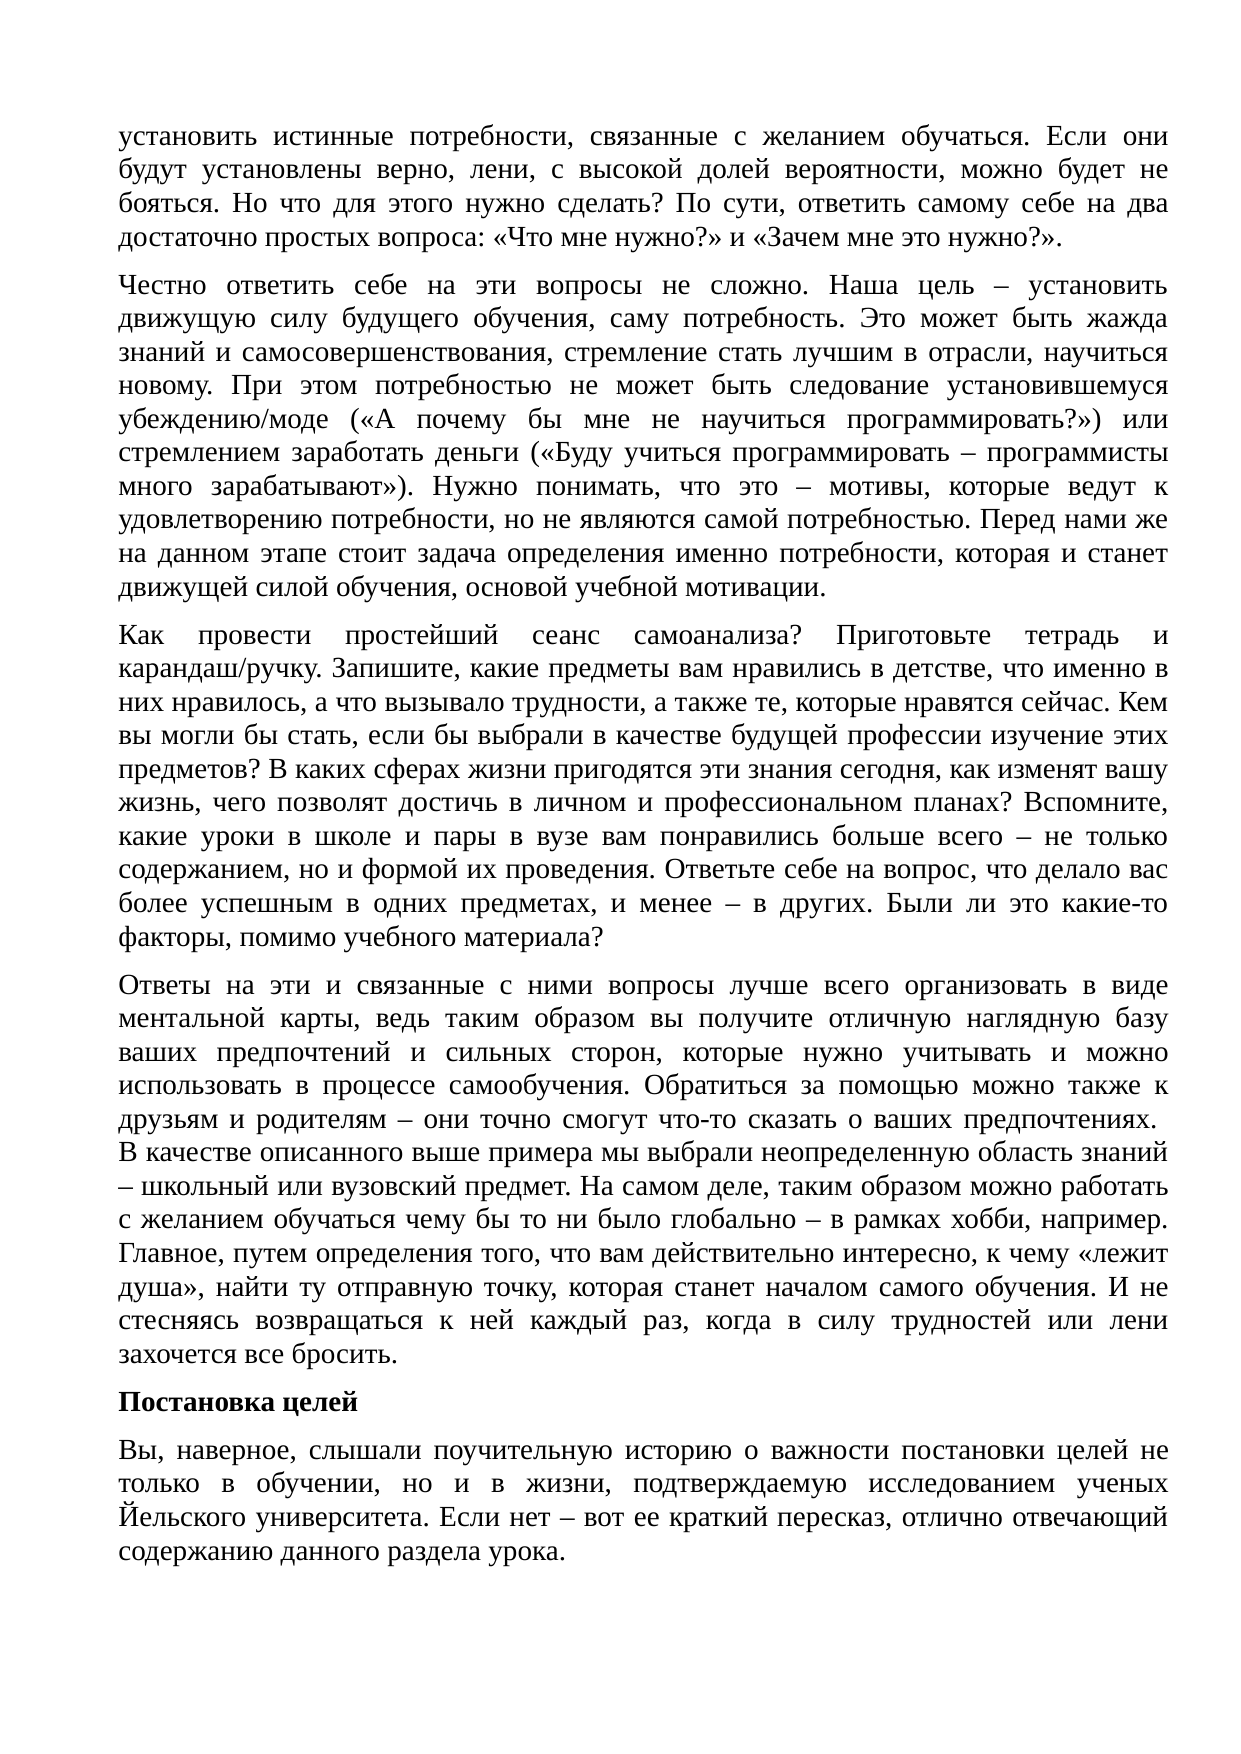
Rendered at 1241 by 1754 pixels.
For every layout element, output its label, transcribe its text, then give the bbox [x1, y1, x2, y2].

text установить истинные потребности, связанные с желанием обучаться. Если они будут установлены верно, лени, с высокой долей вероятности, можно будет не бояться. Но что для этого нужно сделать? По сути, ответить самому себе на два достаточно простых вопроса: «Что мне нужно?» и «Зачем мне это нужно?». [118, 118, 1170, 252]
text Как провести простейший сеанс самоанализа? Приготовьте тетрадь и карандаш/ручку. Запишите, какие предметы вам нравились в детстве, что именно в них нравилось, а что вызывало трудности, а также те, которые нравятся сейчас. Кем вы могли бы стать, если бы выбрали в качестве будущей профессии изучение этих предметов? В каких сферах жизни пригодятся эти знания сегодня, как изменят вашу жизнь, чего позволят достичь в личном и профессиональном планах? Вспомните, какие уроки в школе и пары в вузе вам понравились больше всего – не только содержанием, но и формой их проведения. Ответьте себе на вопрос, что делало вас более успешным в одних предметах, и менее – в других. Были ли это какие-то факторы, помимо учебного материала? [118, 617, 1170, 952]
text Постановка целей [118, 1384, 1170, 1417]
text Ответы на эти и связанные с ними вопросы лучше всего организовать в виде ментальной карты, ведь таким образом вы получите отличную наглядную базу ваших предпочтений и сильных сторон, которые нужно учитывать и можно использовать в процессе самообучения. Обратиться за помощью можно также к друзьям и родителям – они точно смогут что-то сказать о ваших предпочтениях. В качестве описанного выше примера мы выбрали неопределенную область знаний – школьный или вузовский предмет. На самом деле, таким образом можно работать с желанием обучаться чему бы то ни было глобально – в рамках хобби, например. Главное, путем определения того, что вам действительно интересно, к чему «лежит душа», найти ту отправную точку, которая станет началом самого обучения. И не стесняясь возвращаться к ней каждый раз, когда в силу трудностей или лени захочется все бросить. [118, 967, 1170, 1369]
text Честно ответить себе на эти вопросы не сложно. Наша цель – установить движущую силу будущего обучения, саму потребность. Это может быть жажда знаний и самосовершенствования, стремление стать лучшим в отрасли, научиться новому. При этом потребностью не может быть следование установившемуся убеждению/моде («А почему бы мне не научиться программировать?») или стремлением заработать деньги («Буду учиться программировать – программисты много зарабатывают»). Нужно понимать, что это – мотивы, которые ведут к удовлетворению потребности, но не являются самой потребностью. Перед нами же на данном этапе стоит задача определения именно потребности, которая и станет движущей силой обучения, основой учебной мотивации. [118, 267, 1170, 602]
text Вы, наверное, слышали поучительную историю о важности постановки целей не только в обучении, но и в жизни, подтверждаемую исследованием ученых Йельского университета. Если нет – вот ее краткий пересказ, отлично отвечающий содержанию данного раздела урока. [118, 1432, 1170, 1566]
